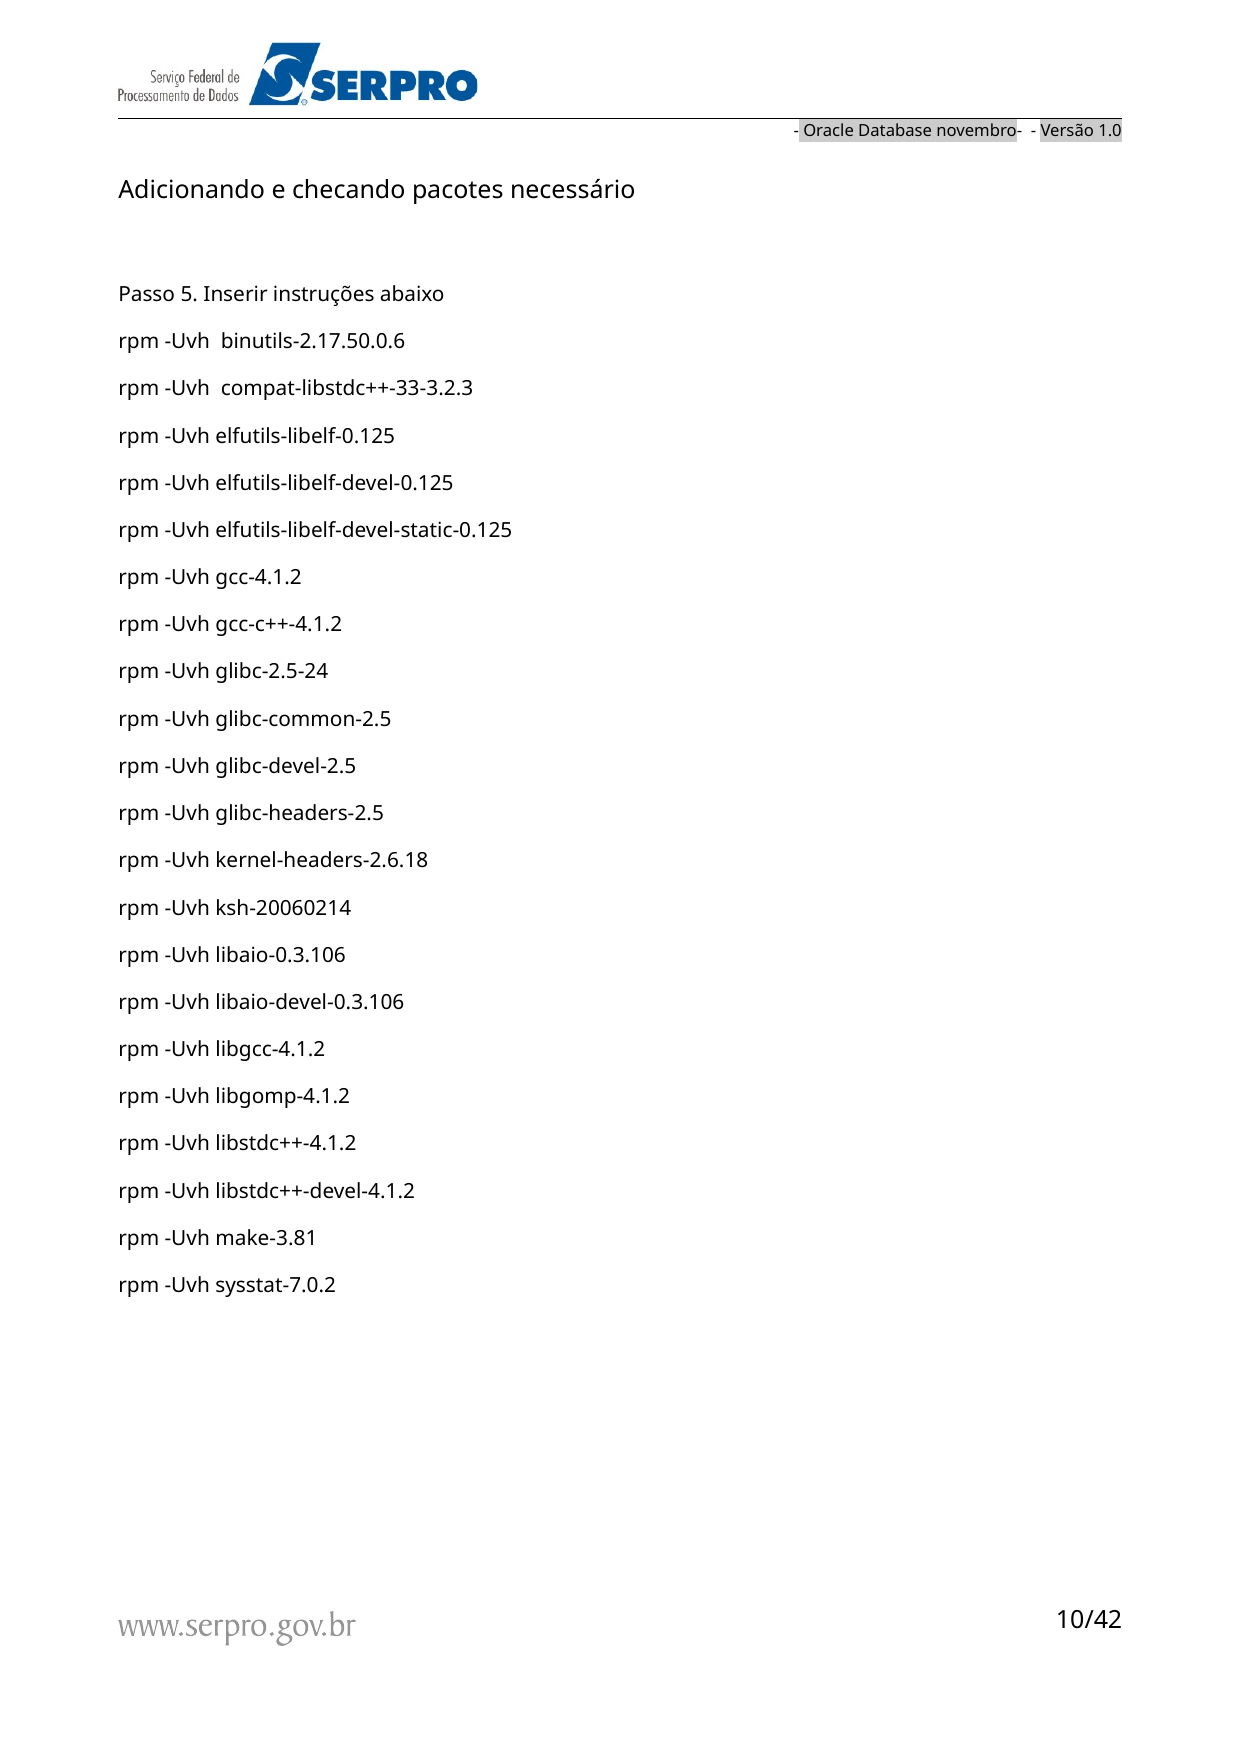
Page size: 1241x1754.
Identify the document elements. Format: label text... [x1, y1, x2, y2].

text rpm -Uvh glibc-headers-2.5 [118, 798, 1122, 827]
text rpm -Uvh sysstat-7.0.2 [118, 1270, 1122, 1298]
text Passo 5. Inserir instruções abaixo [118, 279, 1122, 308]
text rpm -Uvh glibc-devel-2.5 [118, 751, 1122, 779]
text rpm -Uvh glibc-common-2.5 [118, 704, 1122, 732]
text rpm -Uvh ksh-20060214 [118, 893, 1122, 921]
text rpm -Uvh gcc-4.1.2 [118, 562, 1122, 591]
text rpm -Uvh libgcc-4.1.2 [118, 1034, 1122, 1063]
text Adicionando e checando pacotes necessário [118, 172, 1122, 206]
text rpm -Uvh elfutils-libelf-devel-static-0.125 [118, 515, 1122, 543]
text rpm -Uvh make-3.81 [118, 1223, 1122, 1251]
text rpm -Uvh kernel-headers-2.6.18 [118, 845, 1122, 874]
text rpm -Uvh elfutils-libelf-0.125 [118, 421, 1122, 449]
text rpm -Uvh gcc-c++-4.1.2 [118, 609, 1122, 638]
text rpm -Uvh elfutils-libelf-devel-0.125 [118, 468, 1122, 496]
text rpm -Uvh compat-libstdc++-33-3.2.3 [118, 373, 1122, 402]
text rpm -Uvh binutils-2.17.50.0.6 [118, 326, 1122, 355]
text rpm -Uvh libaio-devel-0.3.106 [118, 987, 1122, 1015]
text rpm -Uvh libaio-0.3.106 [118, 940, 1122, 968]
text rpm -Uvh libstdc++-devel-4.1.2 [118, 1176, 1122, 1204]
text rpm -Uvh libgomp-4.1.2 [118, 1081, 1122, 1110]
text rpm -Uvh glibc-2.5-24 [118, 657, 1122, 685]
picture [118, 41, 478, 106]
text rpm -Uvh libstdc++-4.1.2 [118, 1128, 1122, 1157]
